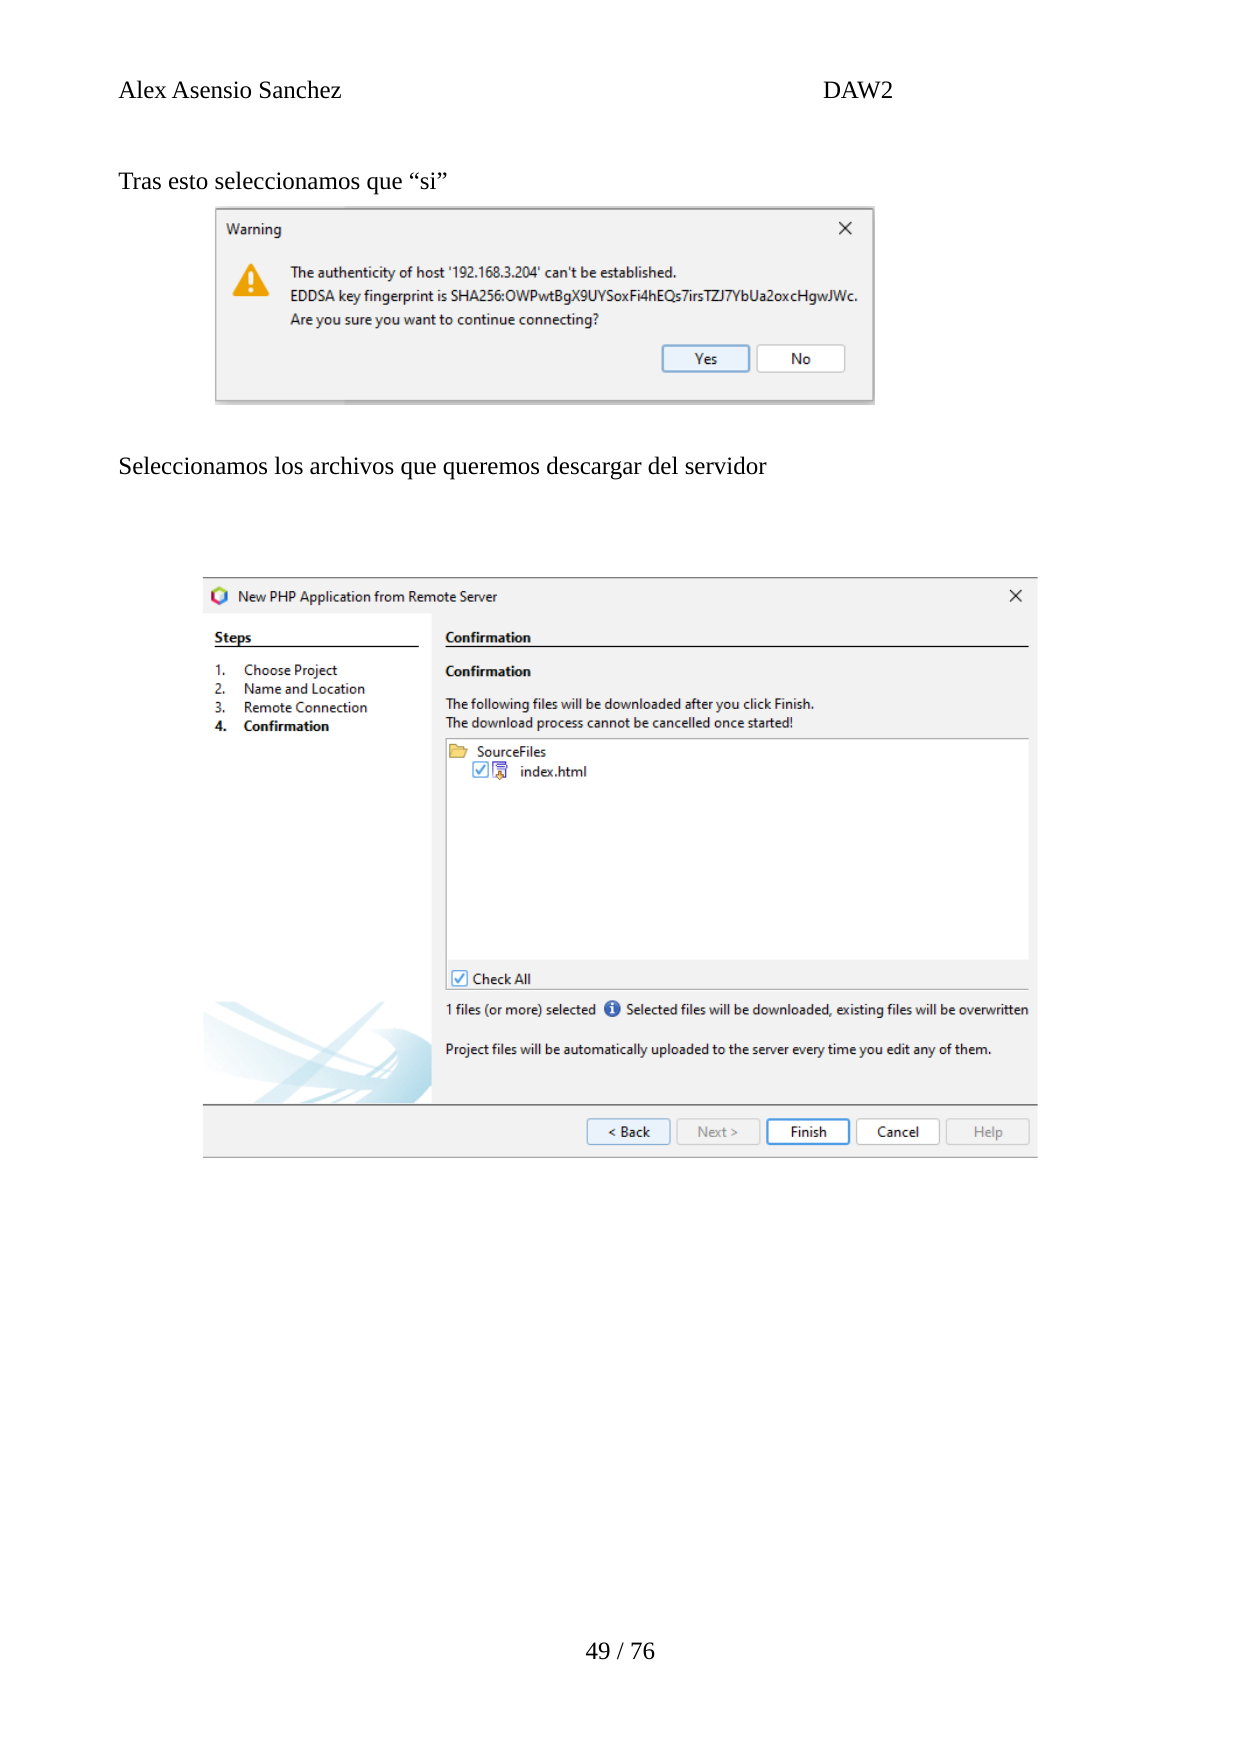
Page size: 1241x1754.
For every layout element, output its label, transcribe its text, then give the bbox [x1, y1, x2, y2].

text Seleccionamos los archivos que queremos descargar del servidor [118, 451, 1122, 480]
picture [202, 577, 1038, 1158]
picture [214, 206, 875, 405]
text Tras esto seleccionamos que “si” [118, 166, 1122, 194]
